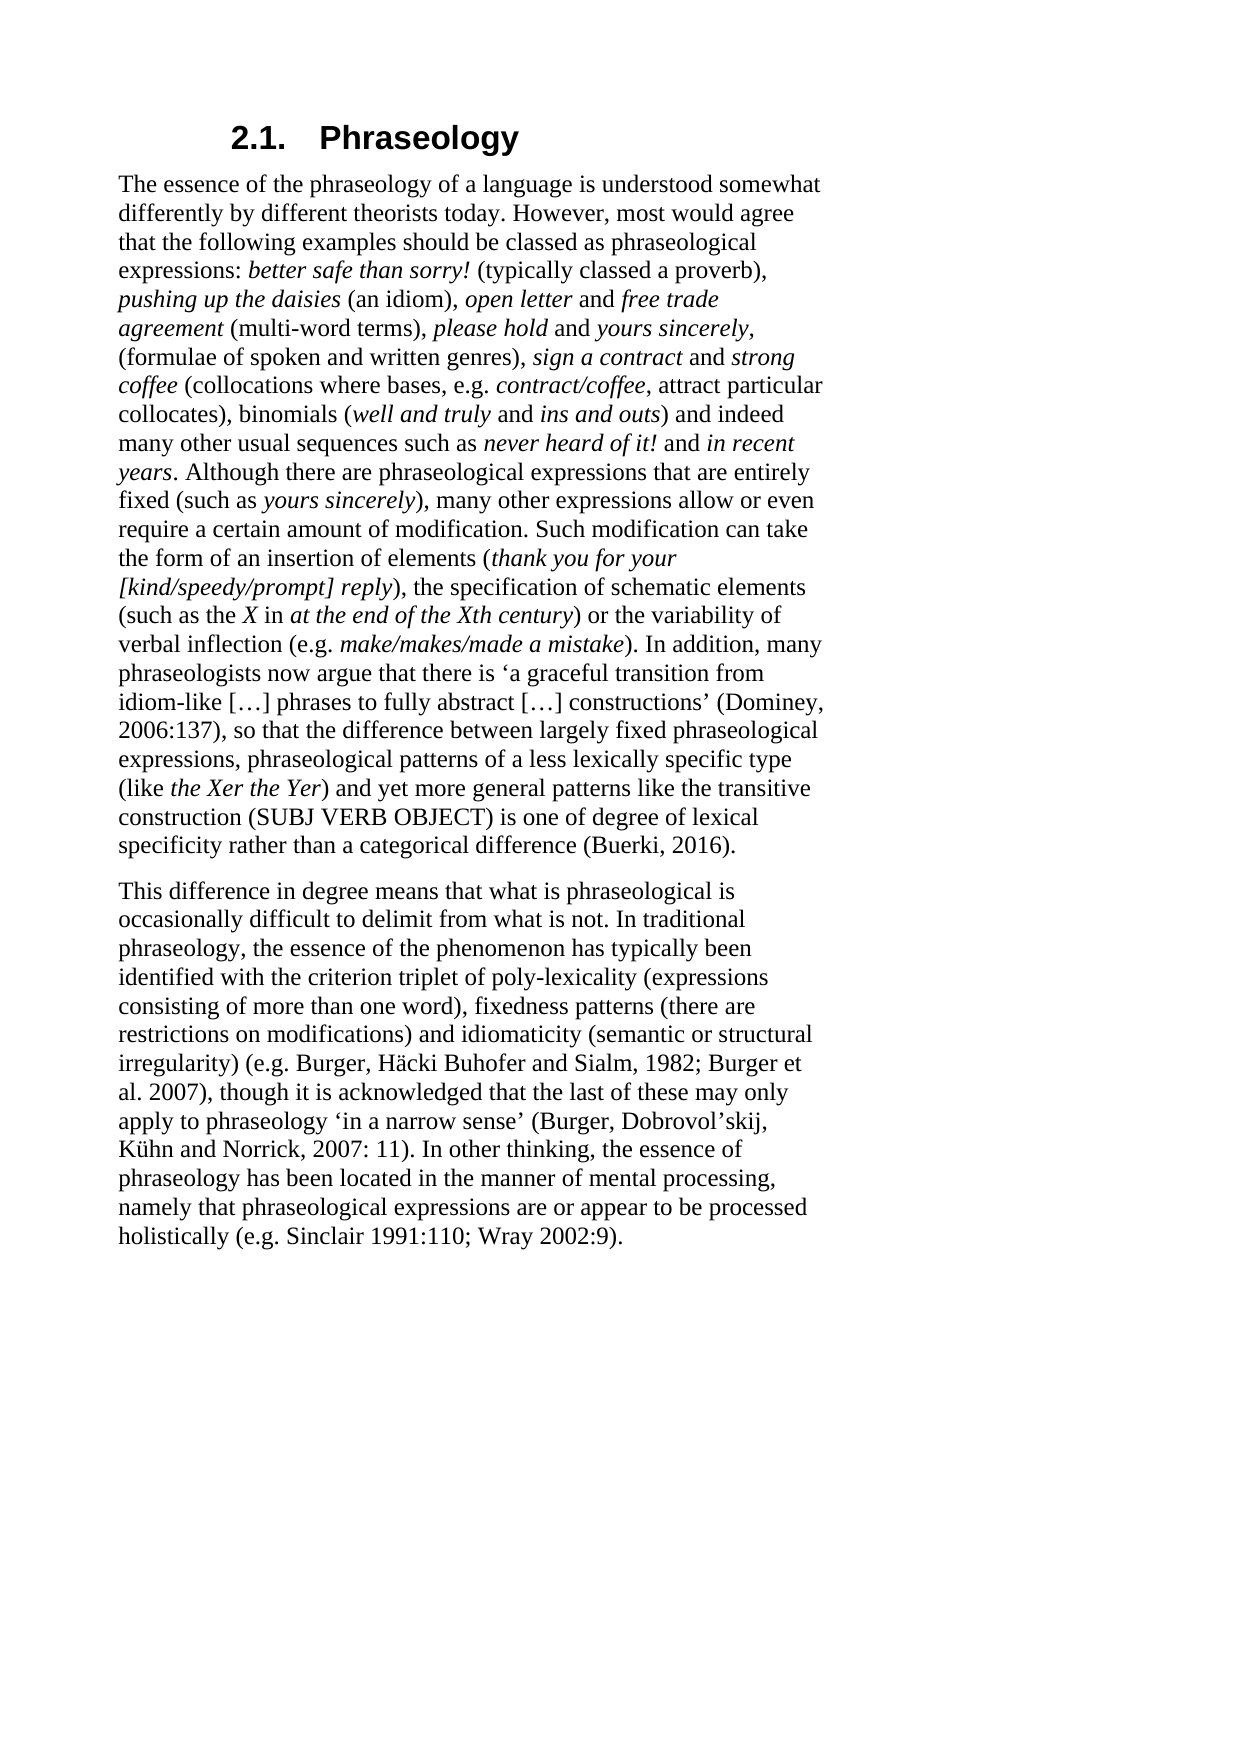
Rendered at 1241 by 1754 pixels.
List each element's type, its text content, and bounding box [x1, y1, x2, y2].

text This difference in degree means that what is phraseological is occasionally difficult to delimit from what is not. In traditional phraseology, the essence of the phenomenon has typically been identified with the criterion triplet of poly-lexicality (expressions consisting of more than one word), fixedness patterns (there are restrictions on modifications) and idiomaticity (semantic or structural irregularity) (e.g. Burger, Häcki Buhofer and Sialm, 1982; Burger et al. 2007), though it is acknowledged that the last of these may only apply to phraseology ‘in a narrow sense’ (Burger, Dobrovol’skij, Kühn and Norrick, 2007: 11). In other thinking, the essence of phraseology has been located in the manner of mental processing, namely that phraseological expressions are or appear to be processed holistically (e.g. Sinclair 1991:110; Wray 2002:9). [118, 876, 827, 1249]
text The essence of the phraseology of a language is understood somewhat differently by different theorists today. However, most would agree that the following examples should be classed as phraseological expressions: better safe than sorry! (typically classed a proverb), pushing up the daisies (an idiom), open letter and free trade agreement (multi-word terms), please hold and yours sincerely, (formulae of spoken and written genres), sign a contract and strong coffee (collocations where bases, e.g. contract/coffee, attract particular collocates), binomials (well and truly and ins and outs) and indeed many other usual sequences such as never heard of it! and in recent years. Although there are phraseological expressions that are entirely fixed (such as yours sincerely), many other expressions allow or even require a certain amount of modification. Such modification can take the form of an insertion of elements (thank you for your [kind/speedy/prompt] reply), the specification of schematic elements (such as the X in at the end of the Xth century) or the variability of verbal inflection (e.g. make/makes/made a mistake). In addition, many phraseologists now argue that there is ‘a graceful transition from idiom-like […] phrases to fully abstract […] constructions’ (Dominey, 2006:137), so that the difference between largely fixed phraseological expressions, phraseological patterns of a less lexically specific type (like the Xer the Yer) and yet more general patterns like the transitive construction (SUBJ VERB OBJECT) is one of degree of lexical specificity rather than a categorical difference (Buerki, 2016). [118, 169, 827, 859]
list Phraseology [231, 118, 827, 157]
